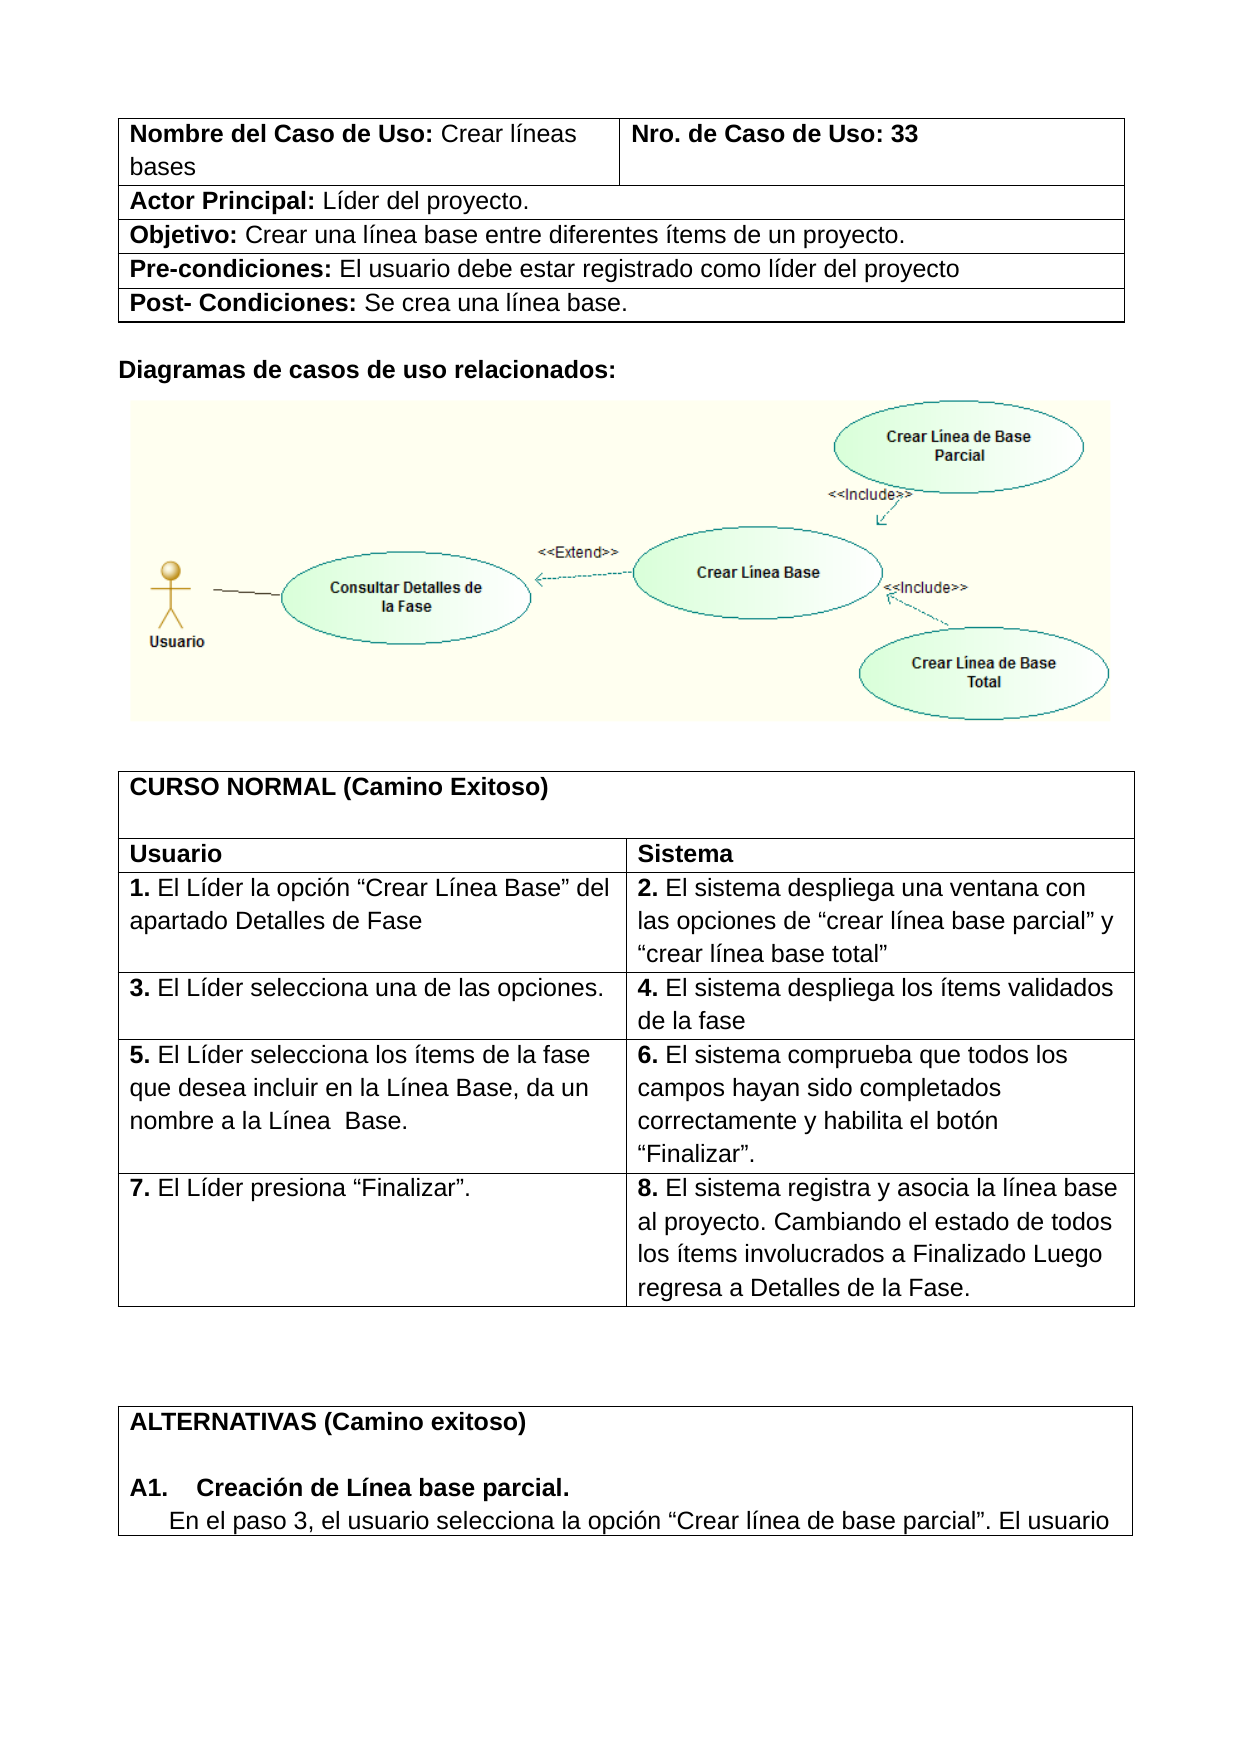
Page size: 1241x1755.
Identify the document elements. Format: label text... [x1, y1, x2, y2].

table_header CURSO NORMAL (Camino Exitoso) [119, 772, 1134, 838]
table_cell Actor Principal: Líder del proyecto. [119, 186, 1124, 219]
table_cell 6. El sistema comprueba que todos los campos hayan sido completados correctamente y habilita el botón “Finalizar”. [627, 1040, 1134, 1172]
table_cell Usuario [119, 839, 626, 872]
table_cell 7. El Líder presiona “Finalizar”. [119, 1174, 626, 1306]
table_cell 1. El Líder la opción “Crear Línea Base” del apartado Detalles de Fase [119, 873, 626, 972]
table_cell Post- Condiciones: Se crea una línea base. [119, 289, 1124, 321]
table_cell 2. El sistema despliega una ventana con las opciones de “crear línea base parcial” y “crear línea base total” [627, 873, 1134, 972]
table_cell Objetivo: Crear una línea base entre diferentes ítems de un proyecto. [119, 220, 1124, 253]
table_cell 8. El sistema registra y asocia la línea base al proyecto. Cambiando el estado de todos los ítems involucrados a Finalizado Luego regresa a Detalles de la Fase. [627, 1174, 1134, 1306]
table_cell 5. El Líder selecciona los ítems de la fase que desea incluir en la Línea Base, da un nombre a la Línea Base. [119, 1040, 626, 1172]
table_cell 4. El sistema despliega los ítems validados de la fase [627, 973, 1134, 1039]
table_header Nombre del Caso de Uso: Crear líneas bases [119, 119, 619, 185]
table_cell 3. El Líder selecciona una de las opciones. [119, 973, 626, 1039]
table_cell Sistema [627, 839, 1134, 872]
table_header ALTERNATIVAS (Camino exitoso) A1. Creación de Línea base parcial. En el paso 3, el usuario selecciona la opción “Crear línea de base parcial”. El usuario [119, 1407, 1132, 1534]
table_header Nro. de Caso de Uso: 33 [620, 119, 1124, 185]
text Diagramas de casos de uso relacionados: [118, 356, 1122, 384]
table_cell Pre-condiciones: El usuario debe estar registrado como líder del proyecto [119, 254, 1124, 287]
